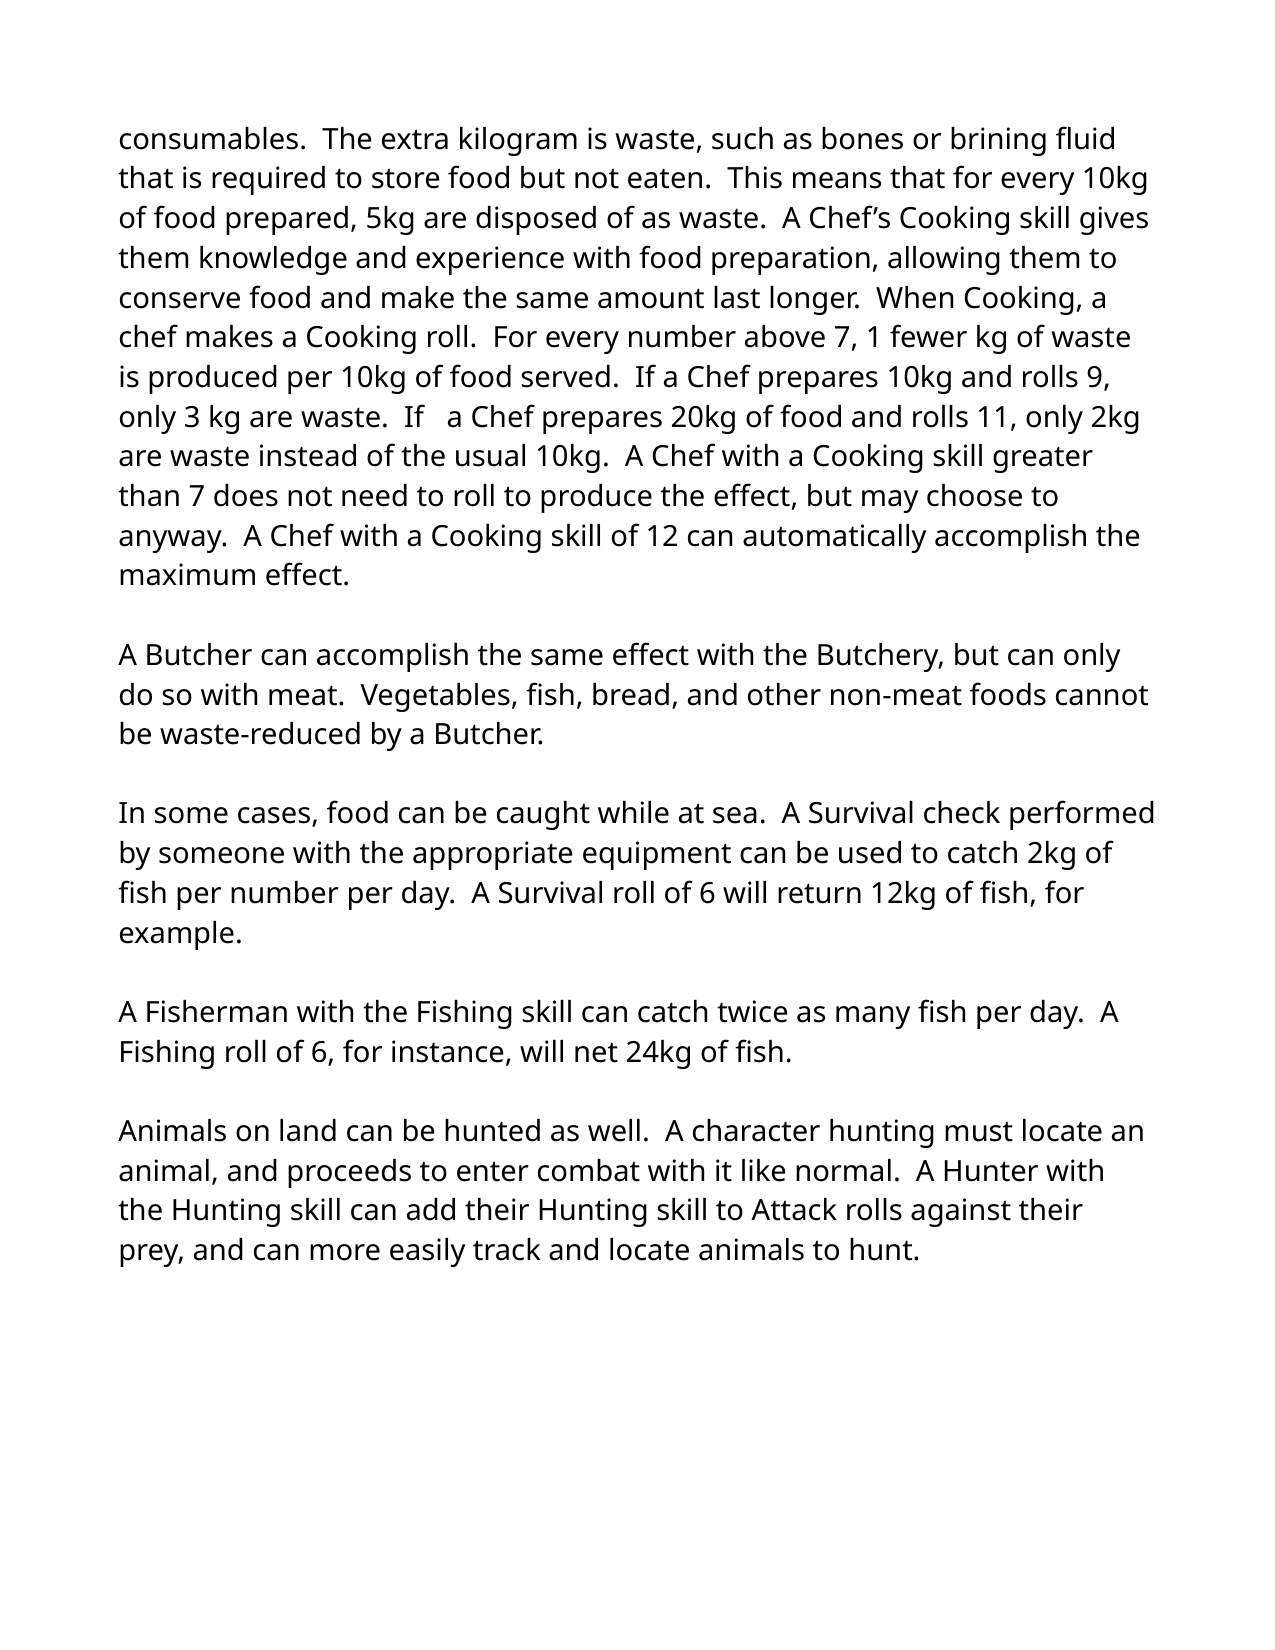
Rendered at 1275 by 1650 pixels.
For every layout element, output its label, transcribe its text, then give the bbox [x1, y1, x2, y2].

text A Fisherman with the Fishing skill can catch twice as many fish per day. A Fishing roll of 6, for instance, will net 24kg of fish. [118, 991, 1157, 1071]
text A Butcher can accomplish the same effect with the Butchery, but can only do so with meat. Vegetables, fish, bread, and other non-meat foods cannot be waste-reduced by a Butcher. [118, 634, 1157, 753]
text In some cases, food can be caught while at sea. A Survival check performed by someone with the appropriate equipment can be used to catch 2kg of fish per number per day. A Survival roll of 6 will return 12kg of fish, for example. [118, 793, 1157, 952]
text Animals on land can be hunted as well. A character hunting must locate an animal, and proceeds to enter combat with it like normal. A Hunter with the Hunting skill can add their Hunting skill to Attack rolls against their prey, and can more easily track and locate animals to hunt. [118, 1110, 1157, 1269]
text consumables. The extra kilogram is waste, such as bones or brining fluid that is required to store food but not eaten. This means that for every 10kg of food prepared, 5kg are disposed of as waste. A Chef’s Cooking skill gives them knowledge and experience with food preparation, allowing them to conserve food and make the same amount last longer. When Cooking, a chef makes a Cooking roll. For every number above 7, 1 fewer kg of waste is produced per 10kg of food served. If a Chef prepares 10kg and rolls 9, only 3 kg are waste. If a Chef prepares 20kg of food and rolls 11, only 2kg are waste instead of the usual 10kg. A Chef with a Cooking skill greater than 7 does not need to roll to produce the effect, but may choose to anyway. A Chef with a Cooking skill of 12 can automatically accomplish the maximum effect. [118, 118, 1157, 594]
